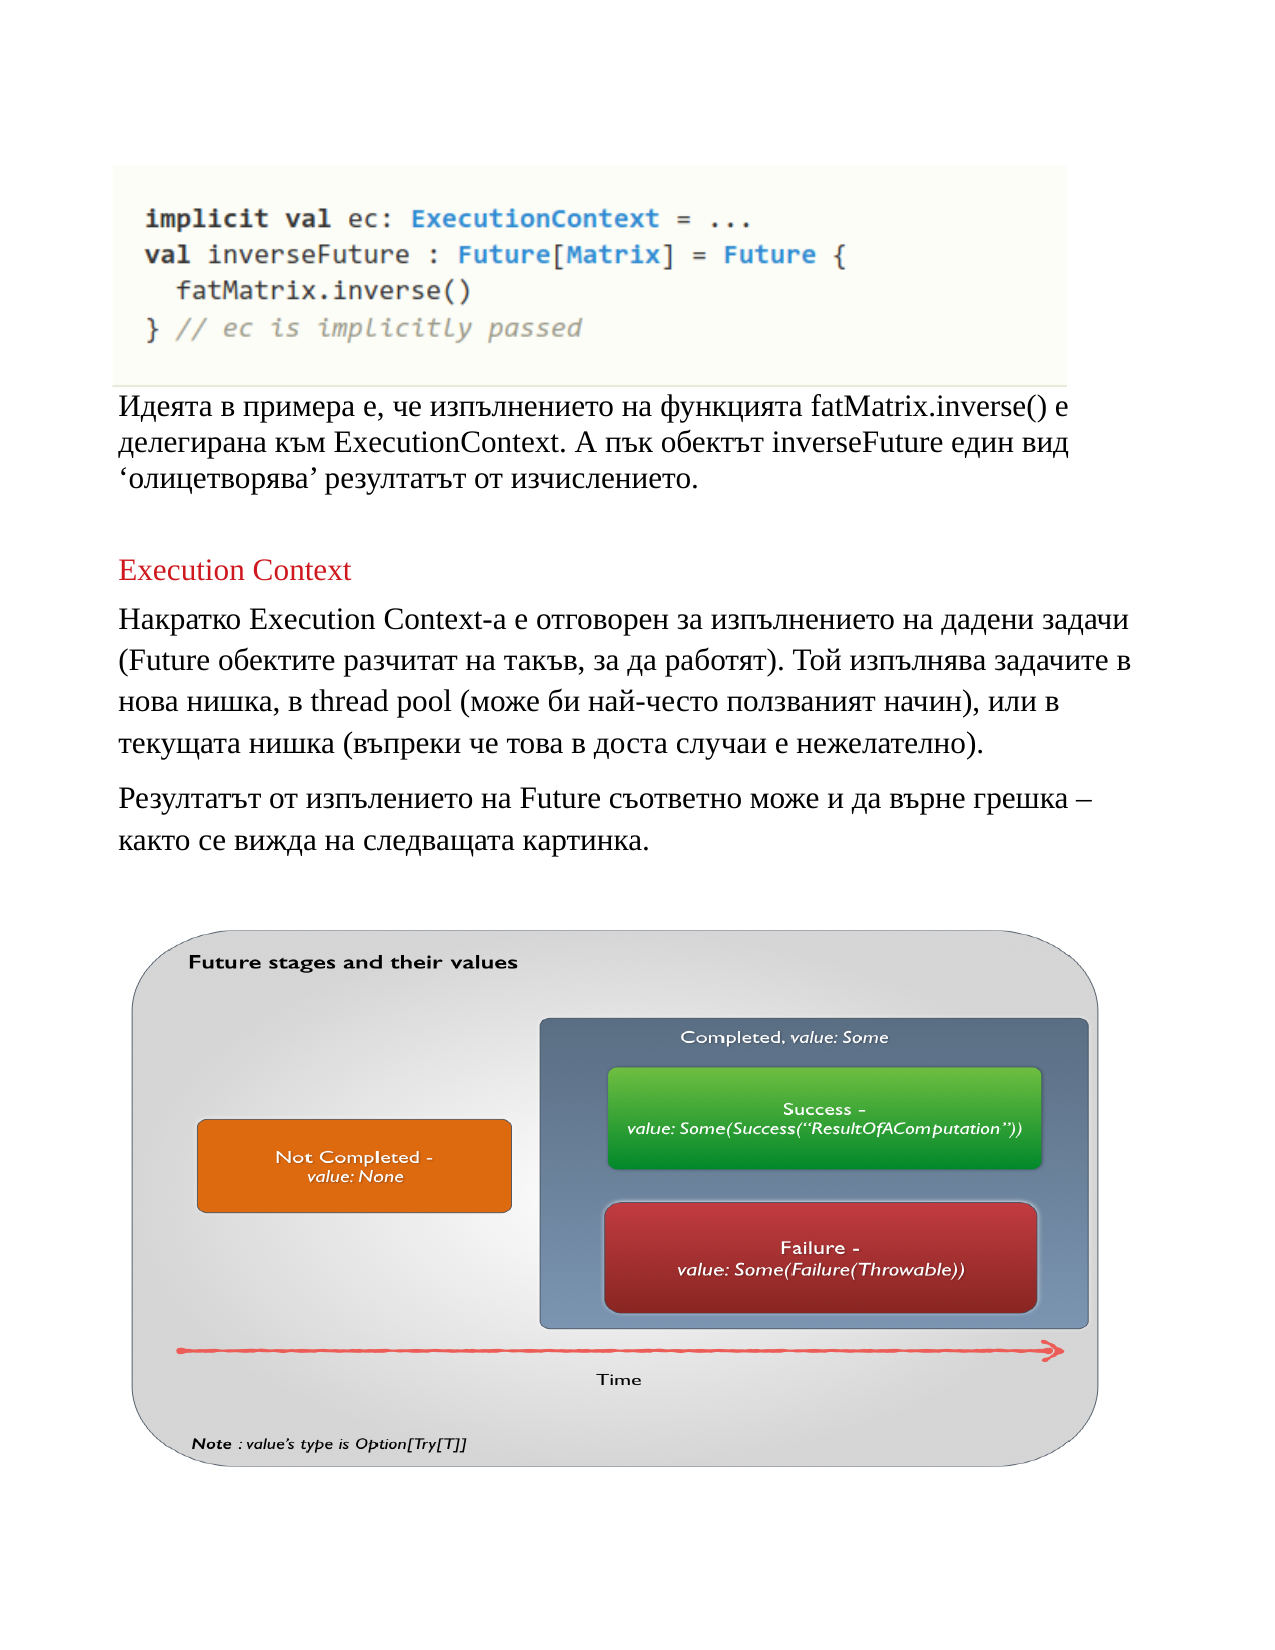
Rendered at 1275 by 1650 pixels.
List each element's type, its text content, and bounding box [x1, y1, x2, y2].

text Накратко Execution Context-а е отговорен за изпълнението на дадени задачи (Future обектите разчитат на такъв, за да работят). Той изпълнява задачите в нова нишка, в thread pool (може би най-често ползваният начин), или в текущата нишка (въпреки че това в доста случаи е нежелателно). [118, 600, 1157, 760]
picture [100, 907, 1139, 1501]
text Резултатът от изпълението на Future съответно може и да върне грешка – както се вижда на следващата картинка. [118, 780, 1157, 857]
subtitle Execution Context [118, 552, 1157, 588]
picture [112, 165, 1067, 387]
text Идеята в примера е, че изпълнението на функцията fatMatrix.inverse() е делегирана към ExecutionContext. А пък обектът inverseFuture един вид ‘олицетворява’ резултатът от изчислението. [118, 154, 1157, 495]
